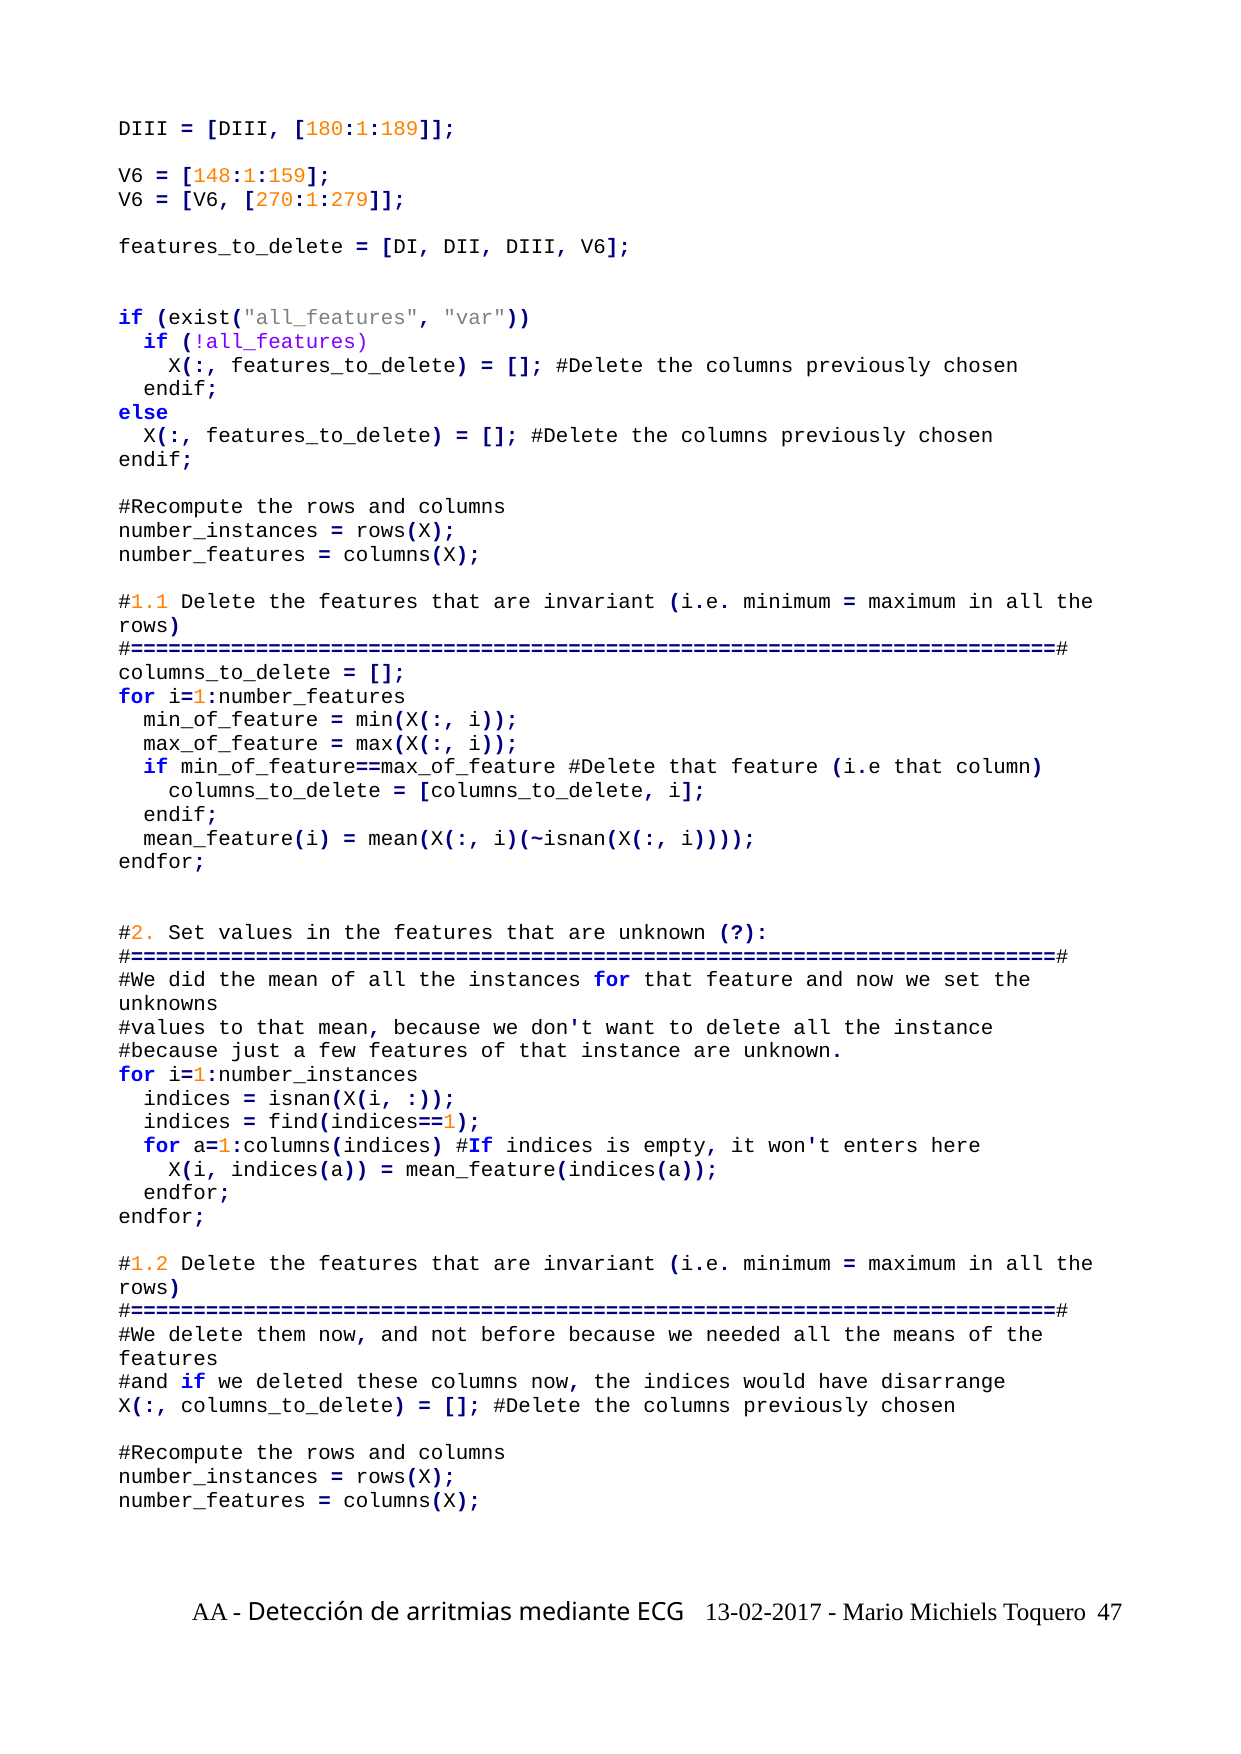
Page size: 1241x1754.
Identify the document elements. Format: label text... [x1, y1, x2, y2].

text features_to_delete = [DI, DII, DIII, V6]; [118, 236, 1122, 260]
text #==========================================================================# [118, 1300, 1122, 1324]
text for i=1:number_instances [118, 1064, 1122, 1088]
text else [118, 402, 1122, 426]
text endfor; [118, 1182, 1122, 1206]
text for i=1:number_features [118, 686, 1122, 709]
text endif; [118, 378, 1122, 402]
text max_of_feature = max(X(:, i)); [118, 733, 1122, 757]
text for a=1:columns(indices) #If indices is empty, it won't enters here [118, 1135, 1122, 1158]
text columns_to_delete = [columns_to_delete, i]; [118, 780, 1122, 804]
text number_instances = rows(X); [118, 520, 1122, 544]
text #We delete them now, and not before because we needed all the means of the features [118, 1324, 1122, 1371]
text endfor; [118, 1206, 1122, 1229]
text #==========================================================================# [118, 946, 1122, 969]
text indices = find(indices==1); [118, 1111, 1122, 1135]
text V6 = [148:1:159]; [118, 165, 1122, 189]
text #==========================================================================# [118, 638, 1122, 662]
text X(:, features_to_delete) = []; #Delete the columns previously chosen [118, 354, 1122, 378]
text indices = isnan(X(i, :)); [118, 1088, 1122, 1111]
text X(:, features_to_delete) = []; #Delete the columns previously chosen [118, 426, 1122, 449]
text number_instances = rows(X); [118, 1466, 1122, 1489]
text endif; [118, 804, 1122, 827]
text DIII = [DIII, [180:1:189]]; [118, 118, 1122, 142]
text #and if we deleted these columns now, the indices would have disarrange [118, 1371, 1122, 1395]
text #1.1 Delete the features that are invariant (i.e. minimum = maximum in all the rows) [118, 591, 1122, 638]
text #2. Set values in the features that are unknown (?): [118, 922, 1122, 946]
text V6 = [V6, [270:1:279]]; [118, 189, 1122, 213]
text endfor; [118, 851, 1122, 875]
text #because just a few features of that instance are unknown. [118, 1040, 1122, 1064]
text endif; [118, 449, 1122, 473]
text #Recompute the rows and columns [118, 496, 1122, 520]
text if min_of_feature==max_of_feature #Delete that feature (i.e that column) [118, 757, 1122, 780]
text #values to that mean, because we don't want to delete all the instance [118, 1017, 1122, 1040]
text min_of_feature = min(X(:, i)); [118, 709, 1122, 733]
text if (!all_features) [118, 331, 1122, 354]
text #Recompute the rows and columns [118, 1442, 1122, 1466]
text mean_feature(i) = mean(X(:, i)(~isnan(X(:, i)))); [118, 827, 1122, 851]
text columns_to_delete = []; [118, 662, 1122, 686]
text X(:, columns_to_delete) = []; #Delete the columns previously chosen [118, 1395, 1122, 1419]
text if (exist("all_features", "var")) [118, 307, 1122, 331]
text #1.2 Delete the features that are invariant (i.e. minimum = maximum in all the rows) [118, 1253, 1122, 1300]
text X(i, indices(a)) = mean_feature(indices(a)); [118, 1158, 1122, 1182]
text number_features = columns(X); [118, 1489, 1122, 1513]
text #We did the mean of all the instances for that feature and now we set the unknowns [118, 969, 1122, 1017]
text number_features = columns(X); [118, 544, 1122, 567]
